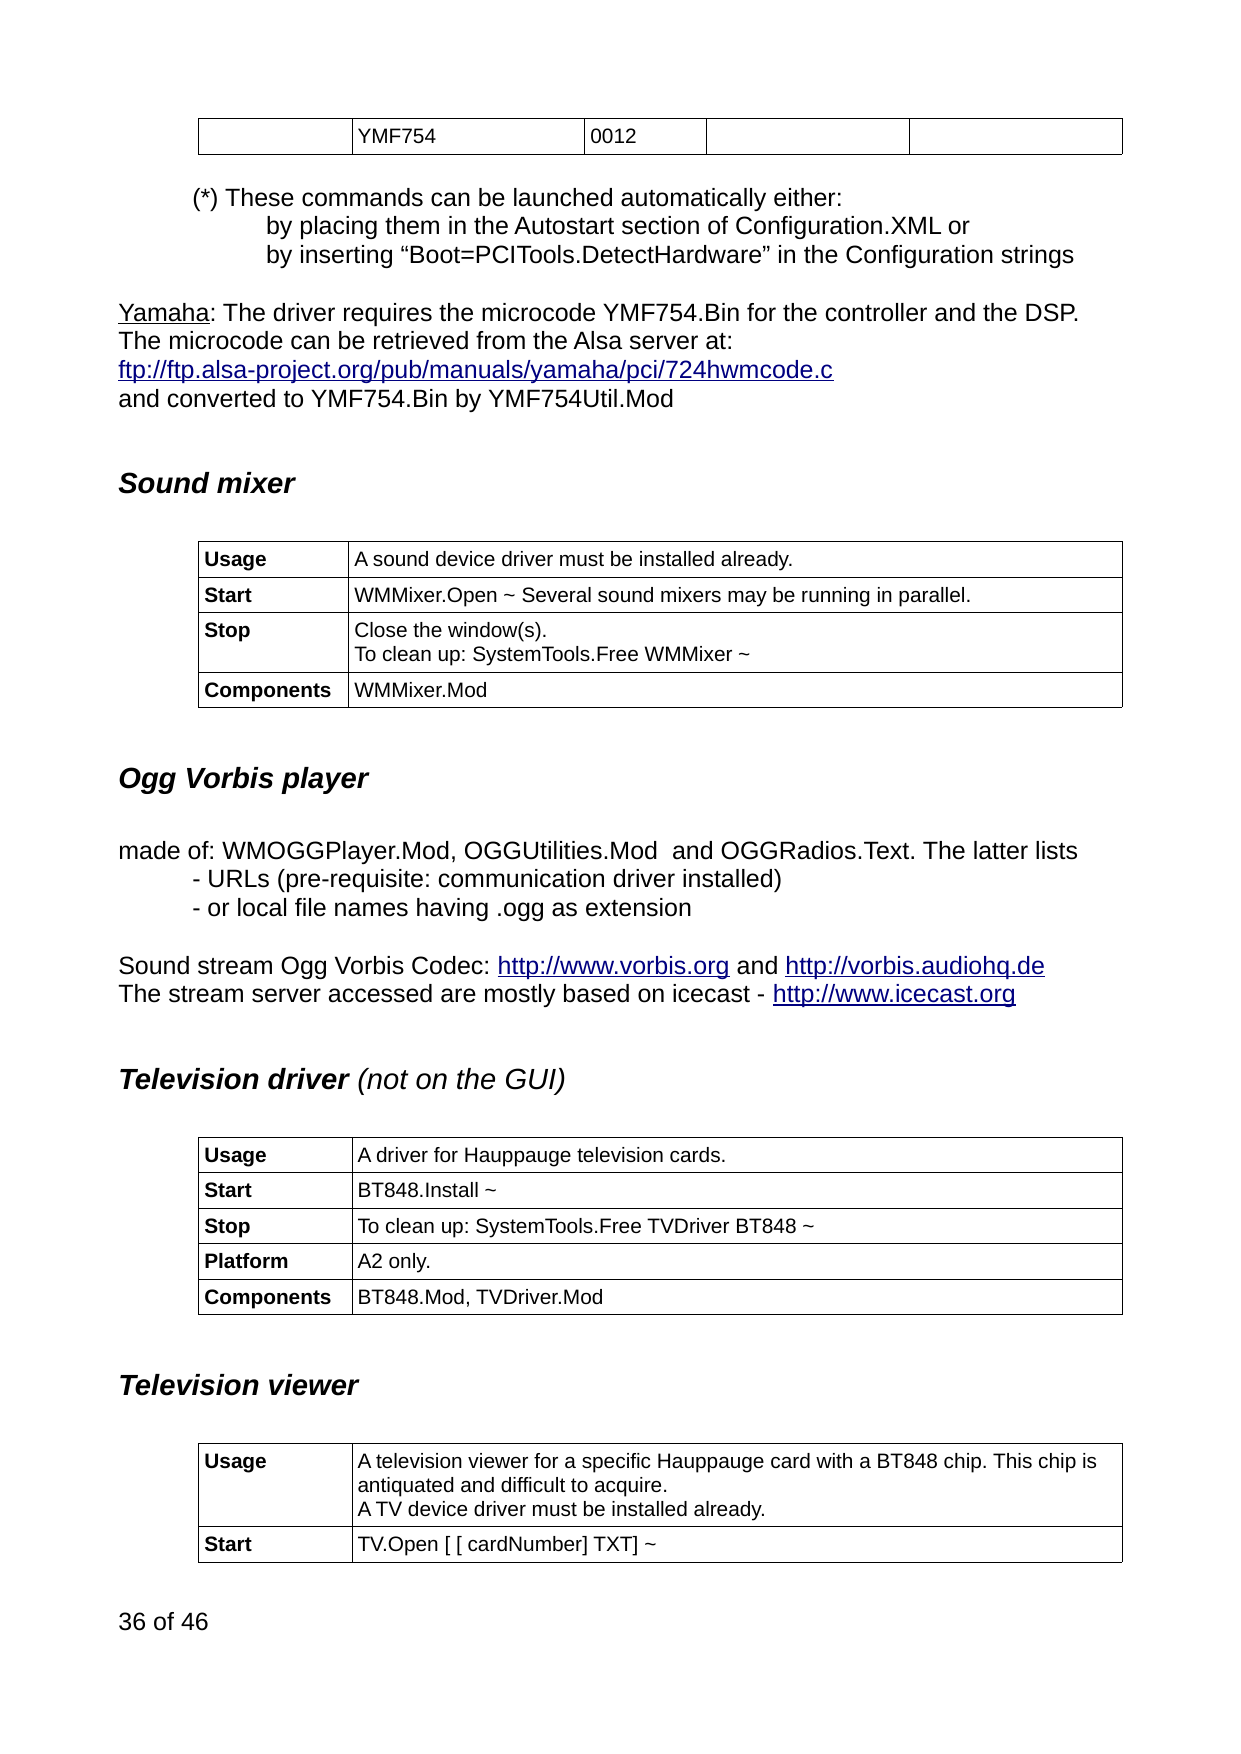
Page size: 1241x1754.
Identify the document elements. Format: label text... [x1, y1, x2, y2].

table_cell To clean up: SystemTools.Free TVDriver BT848 ~ [353, 1209, 1122, 1243]
table_header Usage [199, 542, 348, 577]
table_header A sound device driver must be installed already. [349, 542, 1122, 577]
text made of: WMOGGPlayer.Mod, OGGUtilities.Mod and OGGRadios.Text. The latter lists - URLs (pre-requisite: communication driver installed) - or local file names having .ogg as extension [118, 836, 1122, 922]
table_cell WMMixer.Open ~ Several sound mixers may be running in parallel. [349, 578, 1122, 612]
text Yamaha: The driver requires the microcode YMF754.Bin for the controller and the DSP. The microcode can be retrieved from the Alsa server at: [118, 297, 1122, 355]
table_cell Start [199, 578, 348, 612]
text and converted to YMF754.Bin by YMF754Util.Mod [118, 384, 1122, 412]
table_header A television viewer for a specific Hauppauge card with a BT848 chip. This chip is antiquated and difficult to acquire. A TV device driver must be installed already. [353, 1444, 1122, 1526]
table_cell Stop [199, 1209, 352, 1243]
table_cell YMF754 [353, 119, 584, 154]
table_cell [707, 119, 909, 154]
table_cell Start [199, 1173, 352, 1208]
table_header Usage [199, 1138, 352, 1172]
table_cell TV.Open [ [ cardNumber] TXT] ~ [353, 1527, 1122, 1562]
table_cell Components [199, 1280, 352, 1314]
table_cell A2 only. [353, 1244, 1122, 1279]
text by placing them in the Autostart section of Configuration.XML or [118, 211, 1122, 240]
table_cell Start [199, 1527, 352, 1562]
subtitle Ogg Vorbis player [118, 761, 1122, 794]
text The stream server accessed are mostly based on icecast - http://www.icecast.org [118, 979, 1122, 1008]
table_header A driver for Hauppauge television cards. [353, 1138, 1122, 1172]
table_cell Stop [199, 613, 348, 672]
table_cell BT848.Install ~ [353, 1173, 1122, 1208]
table_cell Components [199, 673, 348, 707]
subtitle Television viewer [118, 1368, 1122, 1402]
subtitle Television driver (not on the GUI) [118, 1062, 1122, 1096]
table_cell BT848.Mod, TVDriver.Mod [353, 1280, 1122, 1314]
table_cell WMMixer.Mod [349, 673, 1122, 707]
table_cell 0012 [585, 119, 706, 154]
text by inserting “Boot=PCITools.DetectHardware” in the Configuration strings [118, 240, 1122, 269]
table_cell Close the window(s). To clean up: SystemTools.Free WMMixer ~ [349, 613, 1122, 672]
table_cell [910, 119, 1122, 154]
subtitle Sound mixer [118, 466, 1122, 500]
table_header Usage [199, 1444, 352, 1526]
table_cell Platform [199, 1244, 352, 1279]
table_cell [199, 119, 352, 154]
text ftp://ftp.alsa-project.org/pub/manuals/yamaha/pci/724hwmcode.c [118, 355, 1122, 384]
text Sound stream Ogg Vorbis Codec: http://www.vorbis.org and http://vorbis.audiohq.de [118, 951, 1122, 979]
text (*) These commands can be launched automatically either: [118, 182, 1122, 211]
